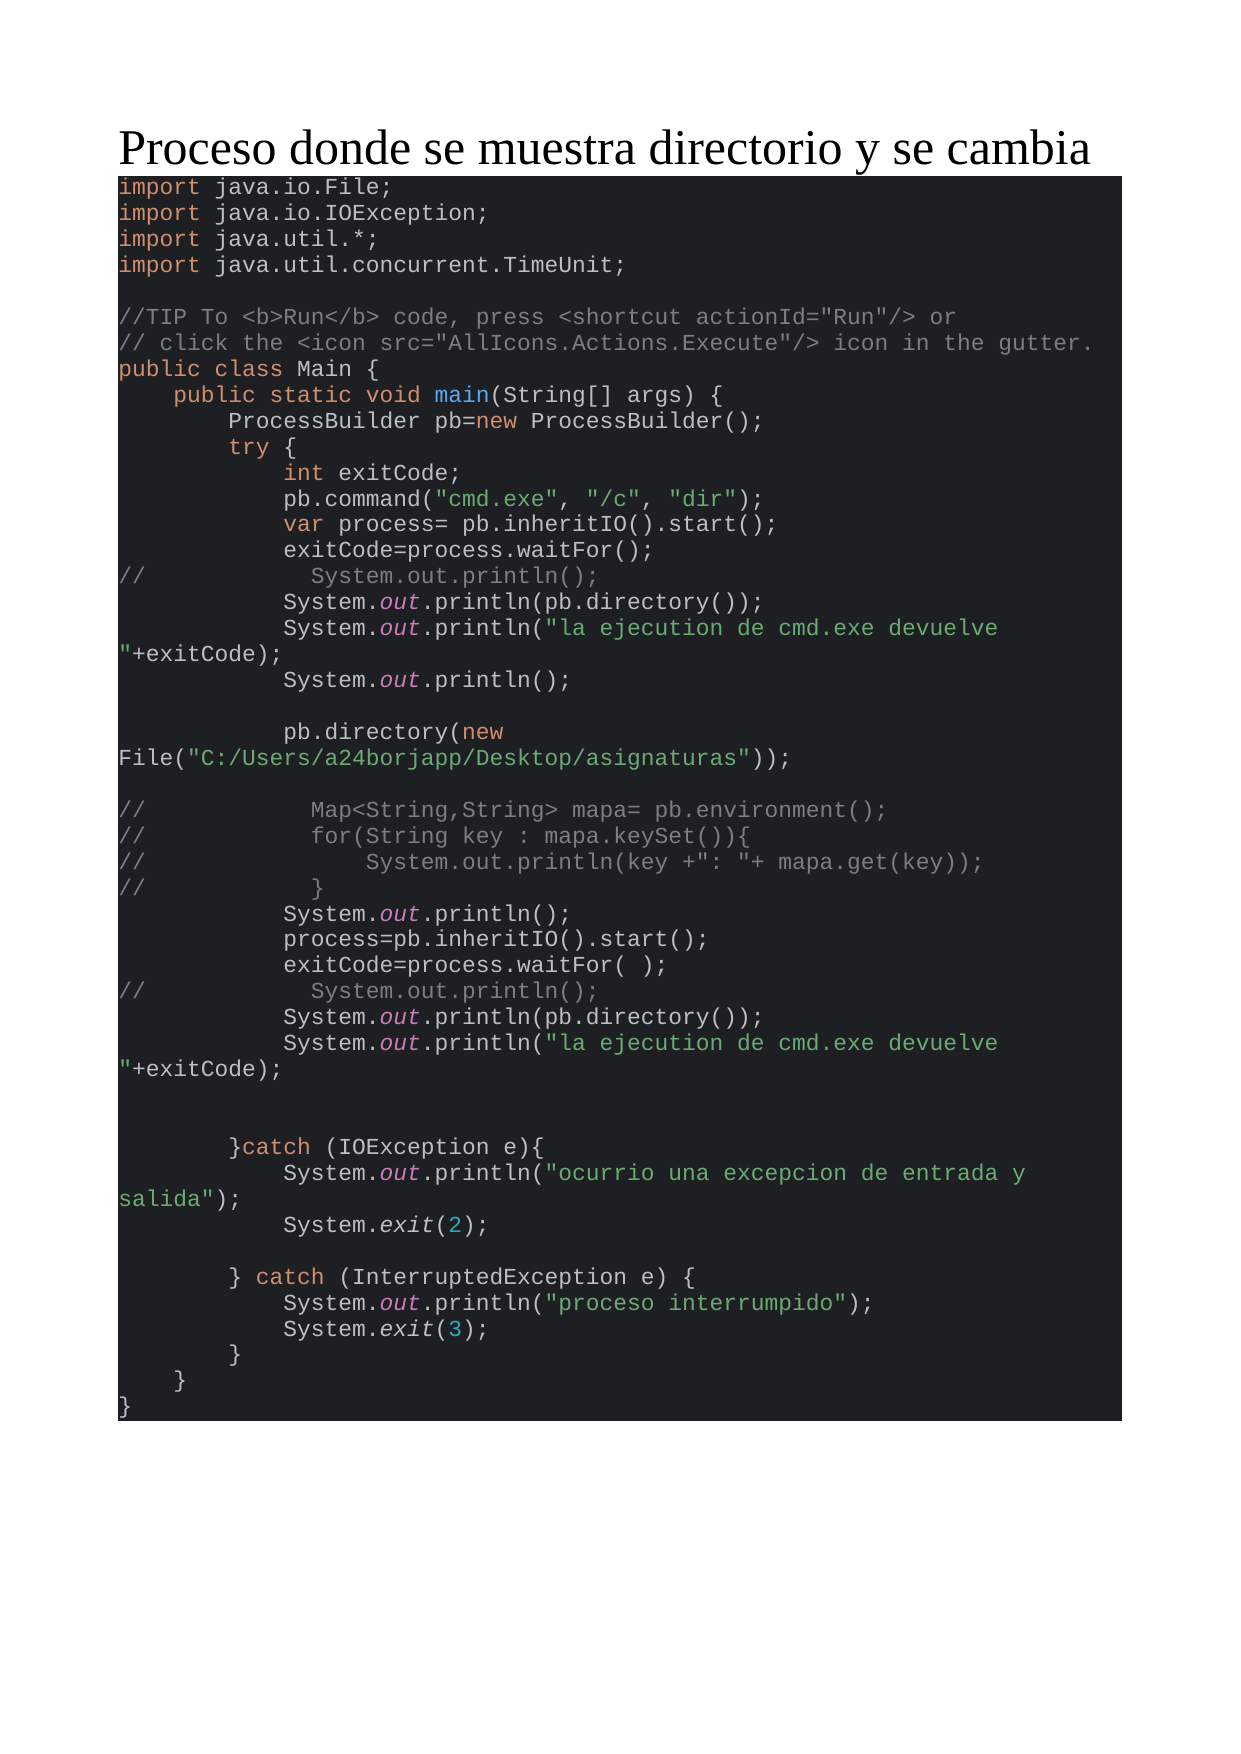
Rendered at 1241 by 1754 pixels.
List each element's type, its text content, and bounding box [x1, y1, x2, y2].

text Proceso donde se muestra directorio y se cambia [118, 118, 1122, 176]
text import java.io.File; import java.io.IOException; import java.util.*; import java.util.concurrent.TimeUnit; //TIP To <b>Run</b> code, press <shortcut actionId="Run"/> or // click the <icon src="AllIcons.Actions.Execute"/> icon in the gutter. public class Main { public static void main(String[] args) { ProcessBuilder pb=new ProcessBuilder(); try { int exitCode; pb.command("cmd.exe", "/c", "dir"); var process= pb.inheritIO().start(); exitCode=process.waitFor(); // System.out.println(); System.out.println(pb.directory()); System.out.println("la ejecution de cmd.exe devuelve "+exitCode); System.out.println(); pb.directory(new File("C:/Users/a24borjapp/Desktop/asignaturas")); // Map<String,String> mapa= pb.environment(); // for(String key : mapa.keySet()){ // System.out.println(key +": "+ mapa.get(key)); // } System.out.println(); process=pb.inheritIO().start(); exitCode=process.waitFor( ); // System.out.println(); System.out.println(pb.directory()); System.out.println("la ejecution de cmd.exe devuelve "+exitCode); }catch (IOException e){ System.out.println("ocurrio una excepcion de entrada y salida"); System.exit(2); } catch (InterruptedException e) { System.out.println("proceso interrumpido"); System.exit(3); } } } [118, 176, 1122, 1421]
